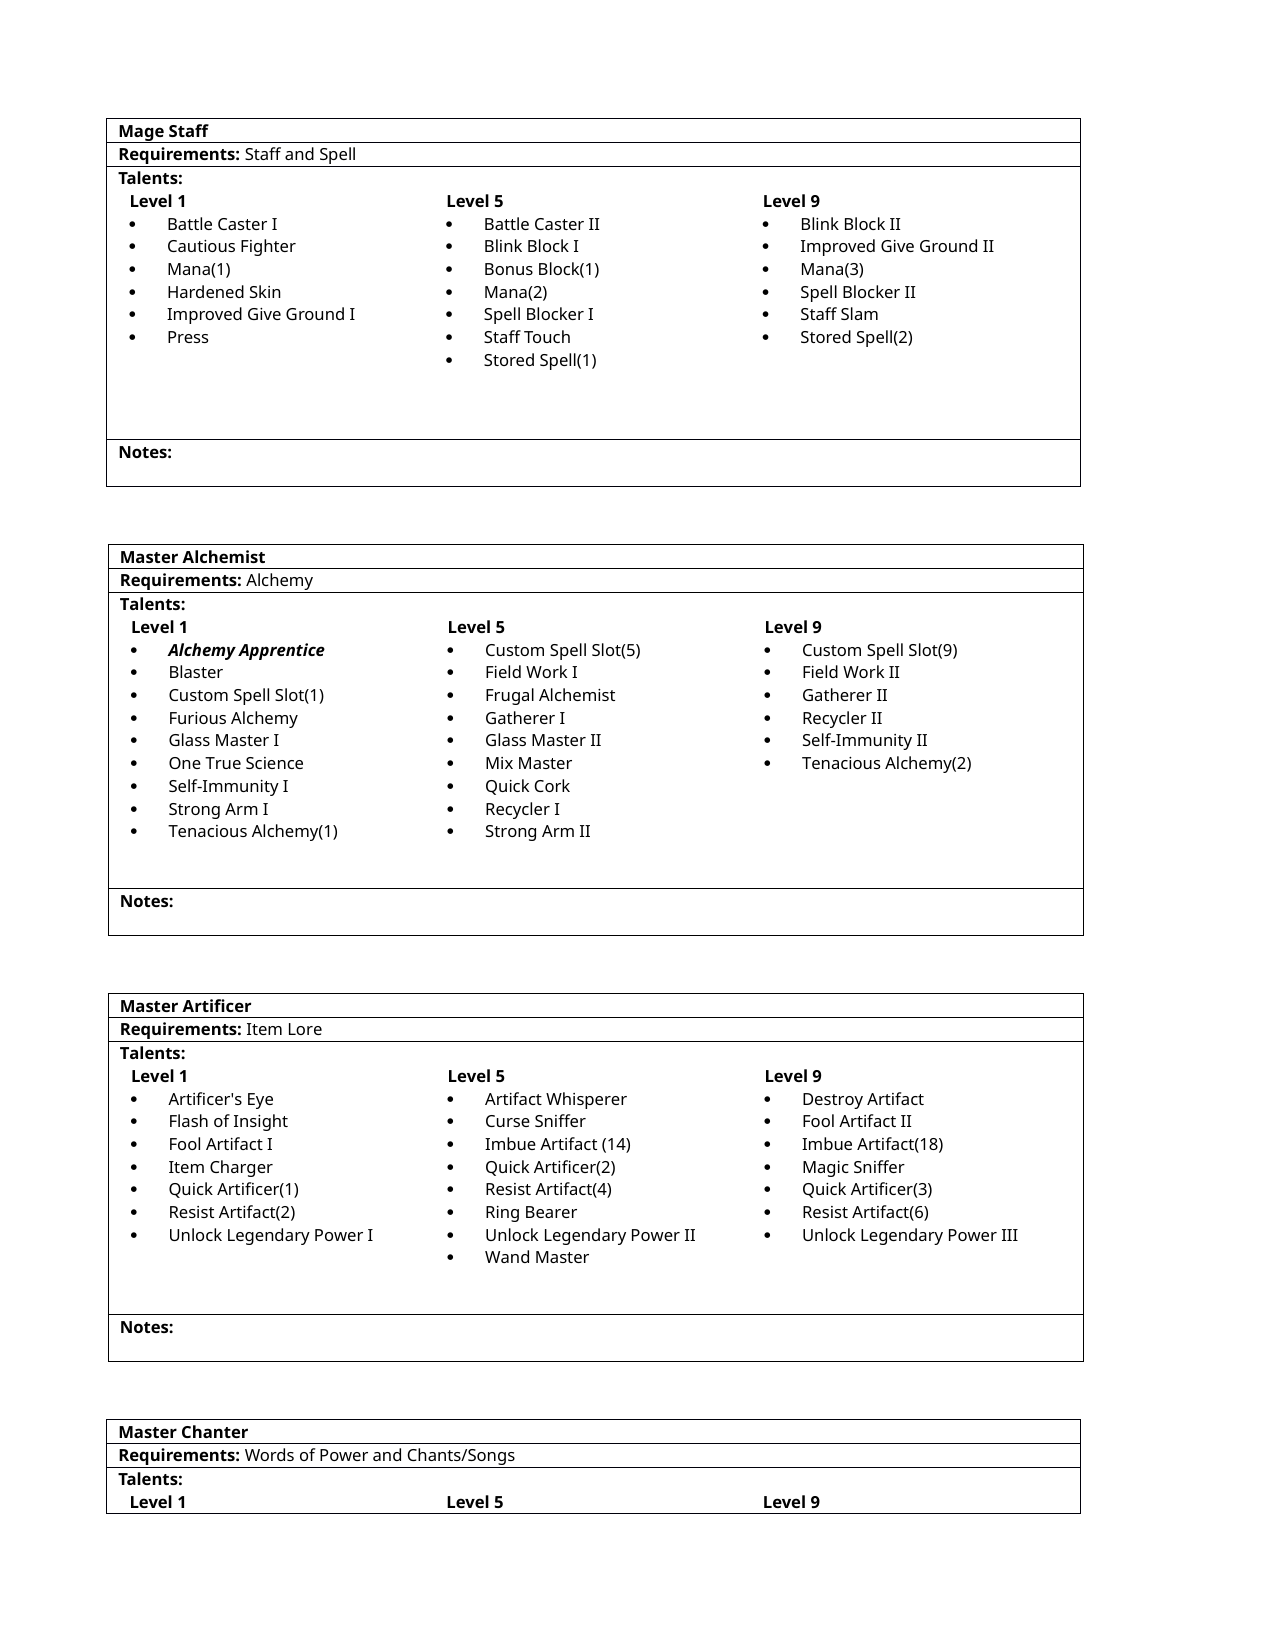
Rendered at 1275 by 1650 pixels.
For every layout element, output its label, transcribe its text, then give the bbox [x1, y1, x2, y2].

table_header Level 1 [118, 1491, 435, 1513]
table_cell Artifact Whisperer Curse Sniffer Imbue Artifact (14) Quick Artificer(2) Resist Artifact(4) Ring Bearer Unlock Legendary Power II Wand Master [436, 1087, 753, 1314]
table_cell Custom Spell Slot(9) Field Work II Gatherer II Recycler II Self-Immunity II Tenacious Alchemy(2) [753, 638, 1070, 888]
table_cell Artificer's Eye Flash of Insight Fool Artifact I Item Charger Quick Artificer(1) Resist Artifact(2) Unlock Legendary Power I [120, 1087, 436, 1314]
table_cell Notes: [107, 440, 1080, 486]
table_cell Custom Spell Slot(5) Field Work I Frugal Alchemist Gatherer I Glass Master II Mix Master Quick Cork Recycler I Strong Arm II [436, 638, 753, 888]
table_cell Requirements: Alchemy [109, 569, 1083, 592]
table_cell Battle Caster I Cautious Fighter Mana(1) Hardened Skin Improved Give Ground I Press [118, 212, 435, 439]
table_header Level 9 [751, 1491, 1068, 1513]
table_header Level 5 [436, 616, 753, 638]
table_cell Talents: [109, 593, 1083, 888]
table_header Level 1 [118, 189, 435, 212]
table_header Level 1 [120, 1064, 436, 1087]
table_header Level 5 [435, 189, 751, 212]
table_header Level 5 [435, 1491, 751, 1513]
table_cell Requirements: Staff and Spell [107, 143, 1080, 166]
table_cell Talents: [107, 1468, 1080, 1513]
table_cell Talents: [109, 1042, 1083, 1314]
table_header Level 5 [436, 1064, 753, 1087]
table_header Mage Staff [107, 119, 1080, 142]
table_header Master Artificer [109, 994, 1083, 1017]
table_header Level 1 [120, 616, 436, 638]
table_header Level 9 [751, 189, 1068, 212]
table_header Master Alchemist [109, 545, 1083, 568]
table_cell Destroy Artifact Fool Artifact II Imbue Artifact(18) Magic Sniffer Quick Artificer(3) Resist Artifact(6) Unlock Legendary Power III [753, 1087, 1070, 1314]
table_cell Talents: [107, 167, 1080, 439]
table_cell Notes: [109, 1315, 1083, 1361]
table_header Level 9 [753, 1064, 1070, 1087]
table_cell Requirements: Item Lore [109, 1018, 1083, 1041]
table_cell Notes: [109, 889, 1083, 934]
table_cell Battle Caster II Blink Block I Bonus Block(1) Mana(2) Spell Blocker I Staff Touch Stored Spell(1) [435, 212, 751, 439]
table_cell Requirements: Words of Power and Chants/Songs [107, 1444, 1080, 1467]
table_cell Blink Block II Improved Give Ground II Mana(3) Spell Blocker II Staff Slam Stored Spell(2) [751, 212, 1068, 439]
table_header Master Chanter [107, 1420, 1080, 1443]
table_header Level 9 [753, 616, 1070, 638]
table_cell Alchemy Apprentice Blaster Custom Spell Slot(1) Furious Alchemy Glass Master I One True Science Self-Immunity I Strong Arm I Tenacious Alchemy(1) [120, 638, 436, 888]
